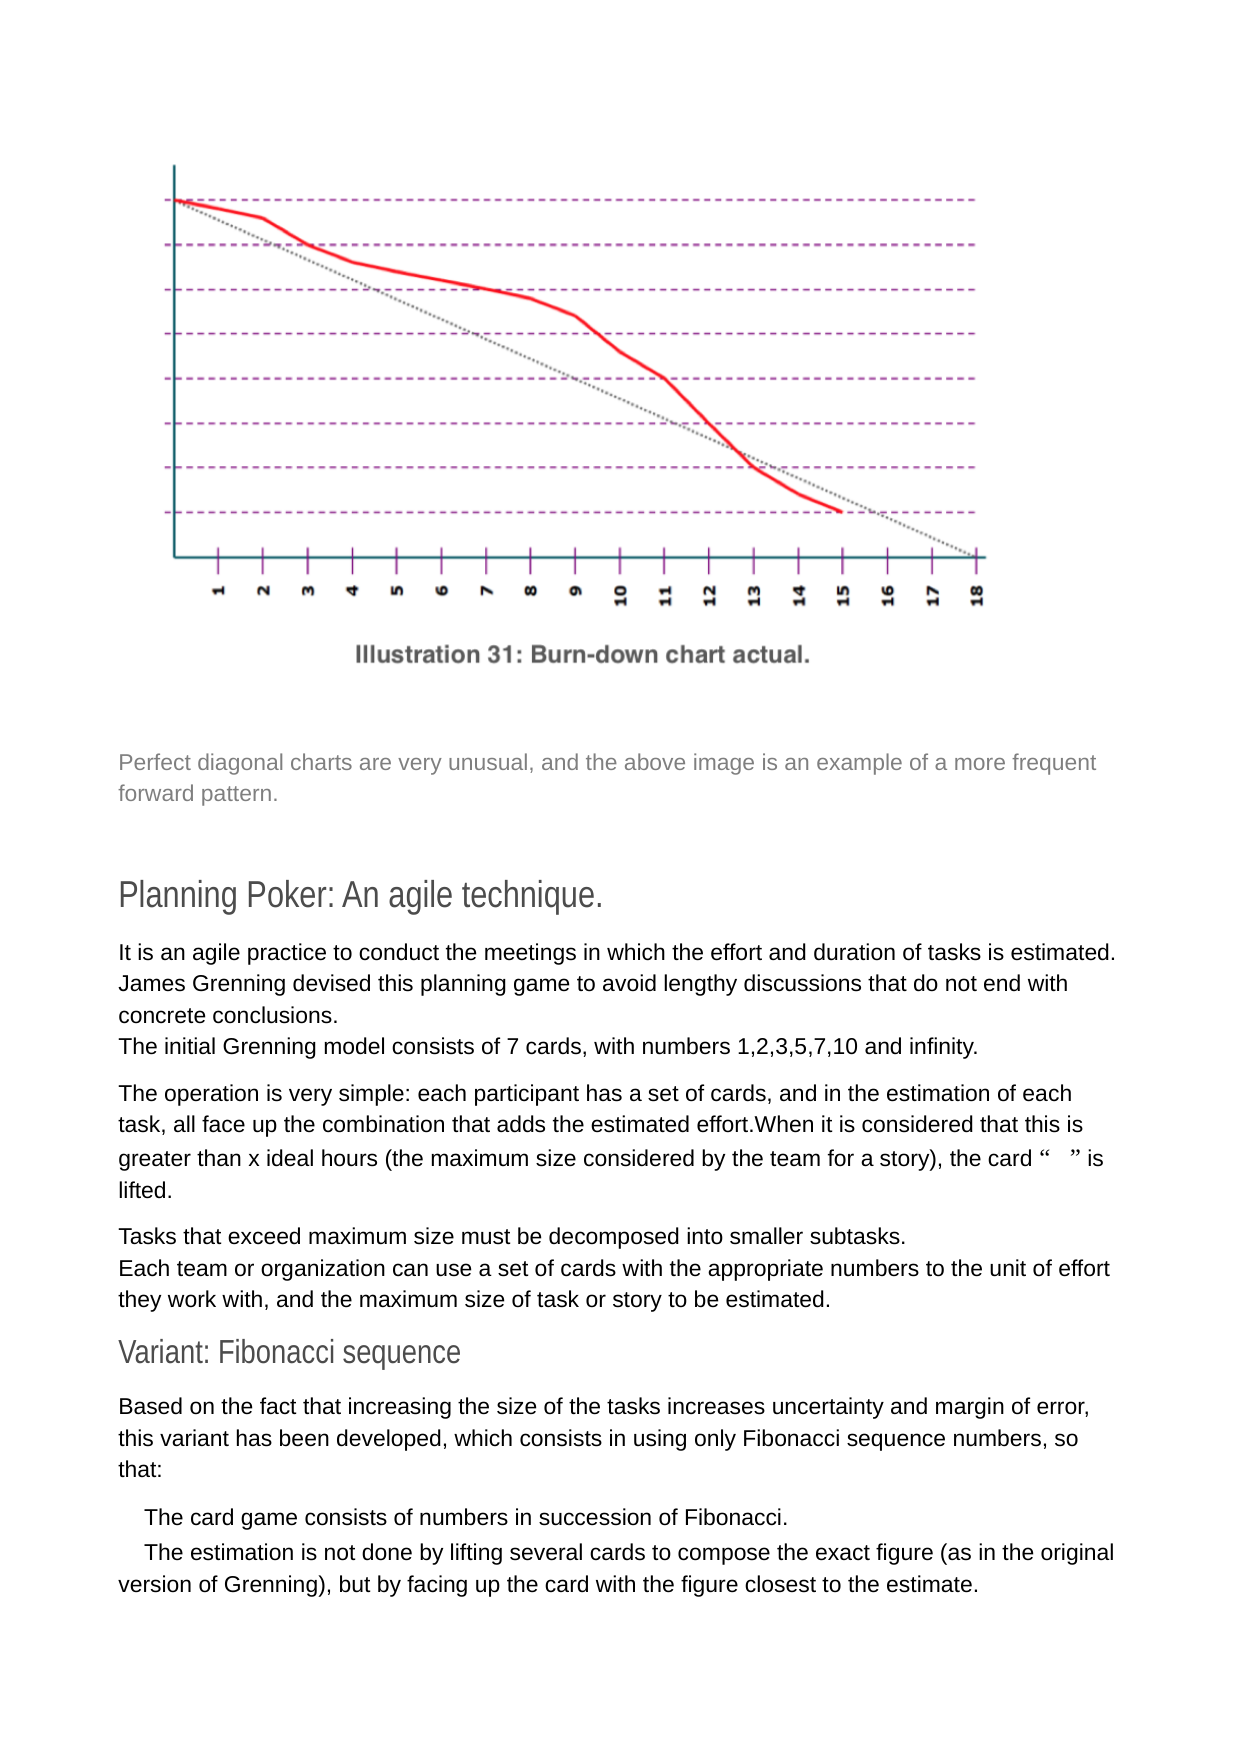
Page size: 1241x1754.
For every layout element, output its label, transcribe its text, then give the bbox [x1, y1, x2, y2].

picture [118, 164, 1123, 744]
text Based on the fact that increasing the size of the tasks increases uncertainty and margin of error, this variant has been developed, which consists in using only Fibonacci sequence numbers, so that: [118, 1393, 1122, 1482]
text  The card game consists of numbers in succession of Fibonacci.  The estimation is not done by lifting several cards to compose the exact figure (as in the original version of Grenning), but by facing up the card with the figure closest to the estimate. [118, 1502, 1122, 1597]
text Perfect diagonal charts are very unusual, and the above image is an example of a more frequent forward pattern. [118, 744, 1122, 807]
text Planning Poker: An agile technique. [118, 872, 1122, 916]
text Variant: Fibonacci sequence [118, 1332, 1122, 1371]
text The operation is very simple: each participant has a set of cards, and in the estimation of each task, all face up the combination that adds the estimated effort.When it is considered that this is greater than x ideal hours (the maximum size considered by the team for a story), the card “” is lifted. [118, 1079, 1122, 1203]
text Tasks that exceed maximum size must be decomposed into smaller subtasks. Each team or organization can use a set of cards with the appropriate numbers to the unit of effort they work with, and the maximum size of task or story to be estimated. [118, 1223, 1122, 1313]
text It is an agile practice to conduct the meetings in which the effort and duration of tasks is estimated. James Grenning devised this planning game to avoid lengthy discussions that do not end with concrete conclusions. The initial Grenning model consists of 7 cards, with numbers 1,2,3,5,7,10 and infinity. [118, 939, 1122, 1060]
